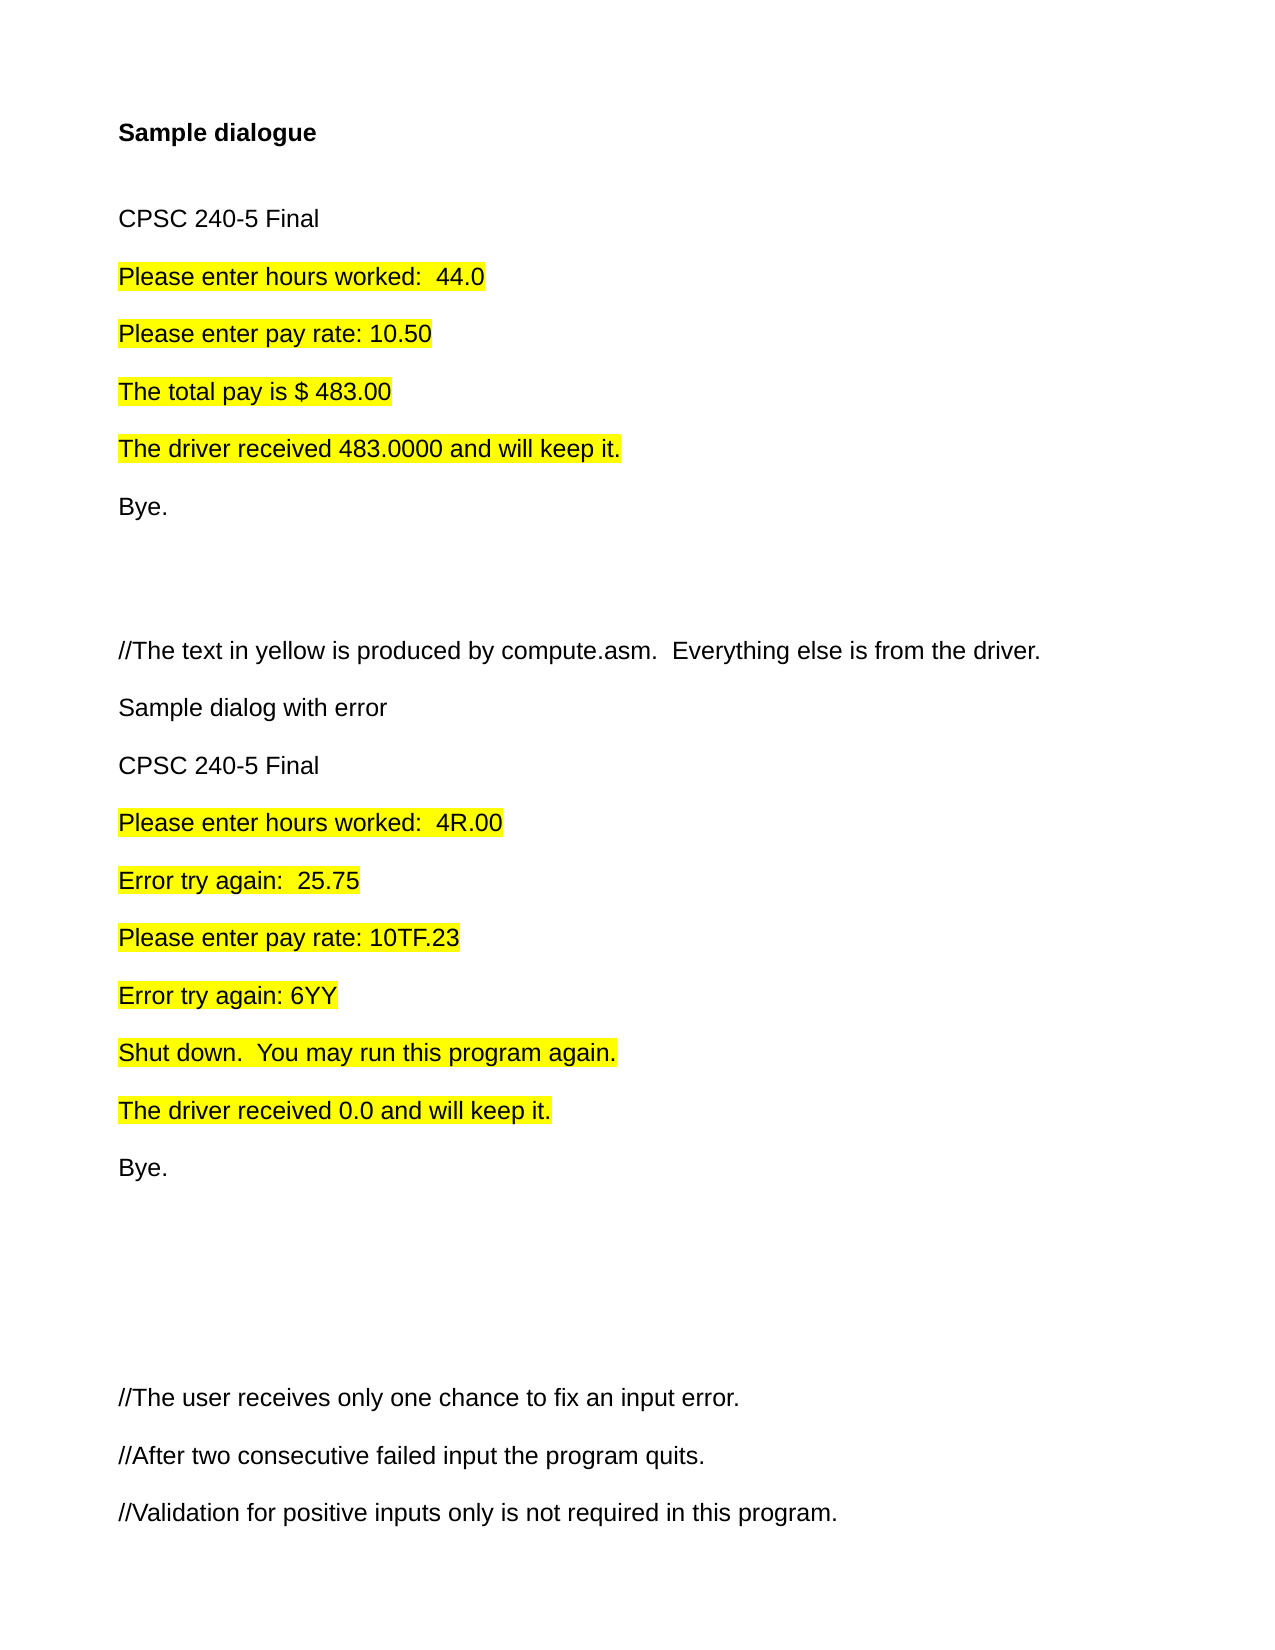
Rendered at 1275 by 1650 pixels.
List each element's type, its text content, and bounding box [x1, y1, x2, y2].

text //After two consecutive failed input the program quits. [118, 1441, 1157, 1469]
text Please enter hours worked: 4R.00 [118, 808, 1157, 837]
text Bye. [118, 492, 1157, 521]
text The total pay is $ 483.00 [118, 377, 1157, 406]
text Error try again: 6YY [118, 981, 1157, 1009]
text //The user receives only one chance to fix an input error. [118, 1383, 1157, 1412]
text The driver received 0.0 and will keep it. [118, 1096, 1157, 1124]
text Sample dialog with error [118, 693, 1157, 722]
text //The text in yellow is produced by compute.asm. Everything else is from the driver. [118, 636, 1157, 664]
text Bye. [118, 1153, 1157, 1182]
text Shut down. You may run this program again. [118, 1038, 1157, 1067]
text Please enter pay rate: 10TF.23 [118, 923, 1157, 952]
text Sample dialogue [118, 118, 1157, 147]
text Error try again: 25.75 [118, 866, 1157, 894]
text //Validation for positive inputs only is not required in this program. [118, 1498, 1157, 1527]
text CPSC 240-5 Final [118, 751, 1157, 779]
text Please enter pay rate: 10.50 [118, 319, 1157, 348]
text CPSC 240-5 Final [118, 204, 1157, 233]
text The driver received 483.0000 and will keep it. [118, 434, 1157, 463]
text Please enter hours worked: 44.0 [118, 262, 1157, 291]
